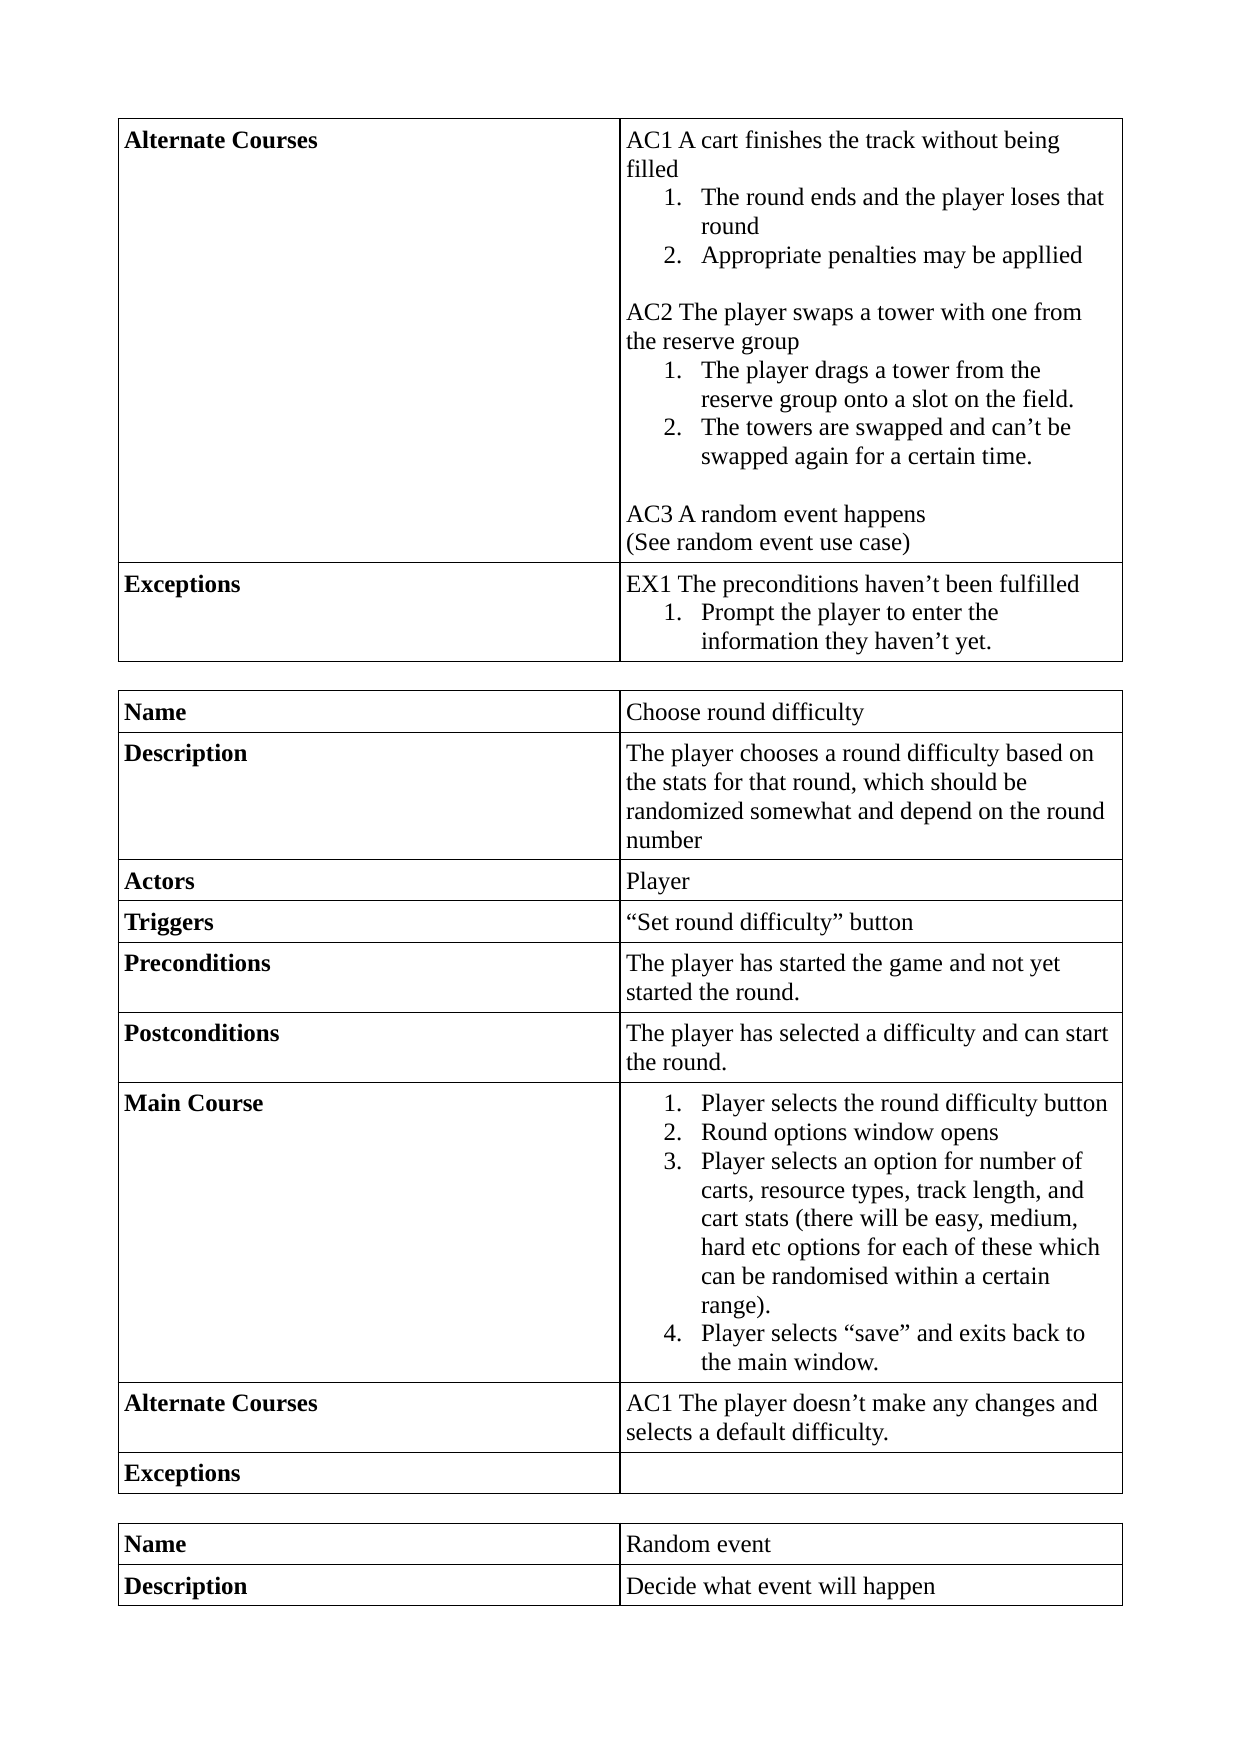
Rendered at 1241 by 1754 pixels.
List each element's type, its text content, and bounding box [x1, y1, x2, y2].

table_cell Triggers [119, 901, 619, 942]
table_cell Actors [119, 860, 619, 900]
table_cell Description [119, 733, 619, 859]
table_cell Exceptions [119, 563, 619, 661]
table_header Name [119, 691, 619, 732]
table_cell Player selects the round difficulty button Round options window opens Player selects an option for number of carts, resource types, track length, and cart stats (there will be easy, medium, hard etc options for each of these which can be randomised within a certain range). Player selects “save” and exits back to the main window. [621, 1083, 1122, 1382]
table_cell “Set round difficulty” button [621, 901, 1122, 942]
table_header Random event [621, 1524, 1122, 1564]
table_header Name [119, 1524, 619, 1564]
table_cell Exceptions [119, 1453, 619, 1493]
table_cell Alternate Courses [119, 1383, 619, 1452]
table_cell AC1 A cart finishes the track without being filled The round ends and the player loses that round Appropriate penalties may be appllied AC2 The player swaps a tower with one from the reserve group The player drags a tower from the reserve group onto a slot on the field. The towers are swapped and can’t be swapped again for a certain time. AC3 A random event happens (See random event use case) [621, 119, 1122, 562]
table_cell Preconditions [119, 943, 619, 1012]
table_cell Description [119, 1565, 619, 1605]
table_cell EX1 The preconditions haven’t been fulfilled Prompt the player to enter the information they haven’t yet. [621, 563, 1122, 661]
table_cell Player [621, 860, 1122, 900]
table_cell The player has started the game and not yet started the round. [621, 943, 1122, 1012]
table_cell Alternate Courses [119, 119, 619, 562]
table_cell Main Course [119, 1083, 619, 1382]
table_cell The player has selected a difficulty and can start the round. [621, 1013, 1122, 1082]
table_cell AC1 The player doesn’t make any changes and selects a default difficulty. [621, 1383, 1122, 1452]
table_cell Postconditions [119, 1013, 619, 1082]
table_header Choose round difficulty [621, 691, 1122, 732]
table_cell The player chooses a round difficulty based on the stats for that round, which should be randomized somewhat and depend on the round number [621, 733, 1122, 859]
table_cell Decide what event will happen [621, 1565, 1122, 1605]
table_cell [621, 1453, 1122, 1493]
